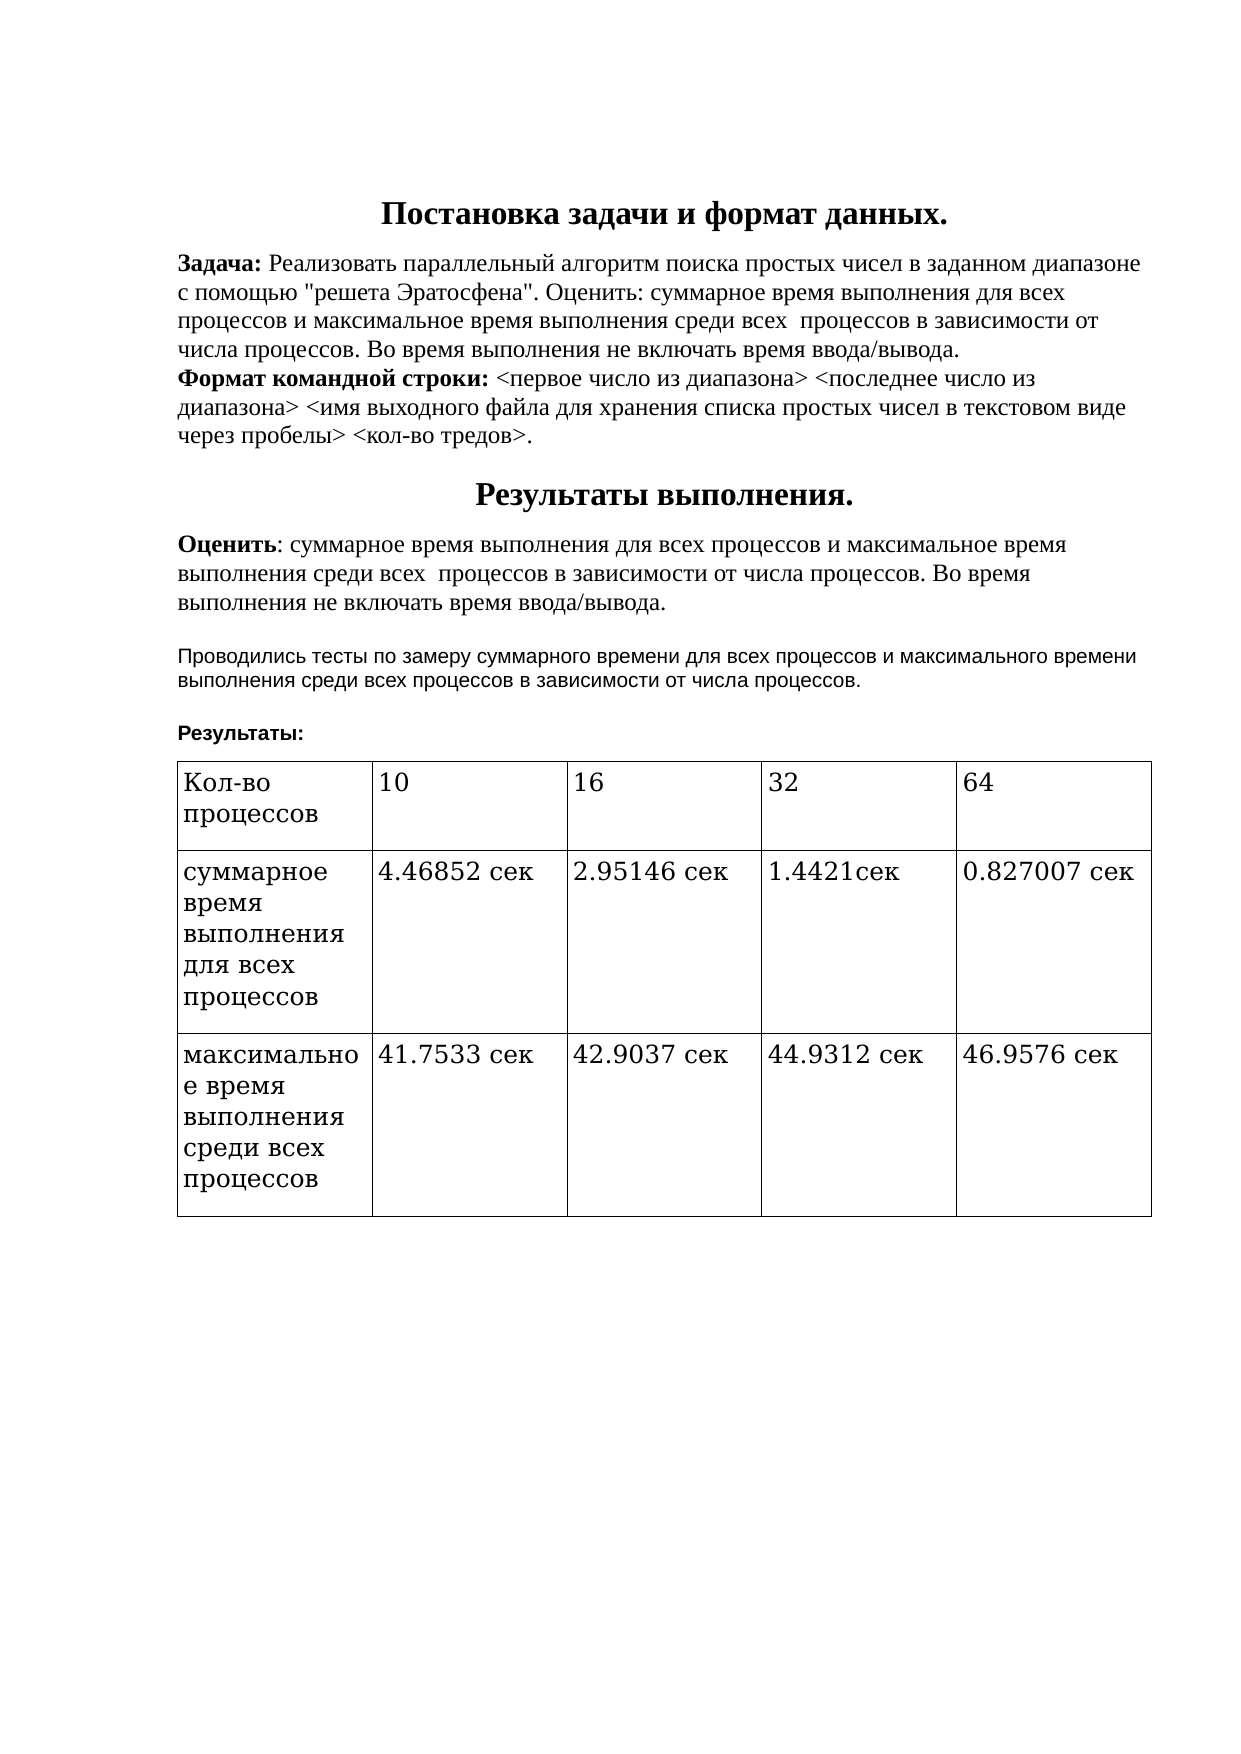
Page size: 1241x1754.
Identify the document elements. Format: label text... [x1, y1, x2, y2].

subtitle Постановка задачи и формат данных. [177, 193, 1152, 231]
table_cell 0.827007 сек [957, 851, 1151, 1033]
table_cell 42.9037 сек [568, 1034, 761, 1216]
table_cell суммарное время выполнения для всех процессов [178, 851, 372, 1033]
table_cell 44.9312 сек [762, 1034, 956, 1216]
table_cell максимальное время выполнения среди всех процессов [178, 1034, 372, 1216]
text Проводились тесты по замеру суммарного времени для всех процессов и максимального времени выполнения среди всех процессов в зависимости от числа процессов. [177, 644, 1152, 692]
table_header Кол-во процессов [178, 762, 372, 850]
text Задача: Реализовать параллельный алгоритм поиска простых чисел в заданном диапазоне с помощью "решета Эратосфена". Оценить: суммарное время выполнения для всех процессов и максимальное время выполнения среди всех процессов в зависимости от числа процессов. Во время выполнения не включать время ввода/вывода. [177, 248, 1152, 363]
table_cell 41.7533 сек [373, 1034, 567, 1216]
table_header 16 [568, 762, 761, 850]
table_header 10 [373, 762, 567, 850]
table_cell 46.9576 сек [957, 1034, 1151, 1216]
table_header 32 [762, 762, 956, 850]
subtitle Результаты выполнения. [177, 474, 1152, 513]
text Оценить: суммарное время выполнения для всех процессов и максимальное время выполнения среди всех процессов в зависимости от числа процессов. Во время выполнения не включать время ввода/вывода. [177, 529, 1152, 616]
text Формат командной строки: <первое число из диапазона> <последнее число из диапазона> <имя выходного файла для хранения списка простых чисел в текстовом виде через пробелы> <кол-во тредов>. [177, 363, 1152, 449]
table_cell 4.46852 сек [373, 851, 567, 1033]
table_cell 1.4421сек [762, 851, 956, 1033]
table_header 64 [957, 762, 1151, 850]
table_cell 2.95146 сек [568, 851, 761, 1033]
subtitle Результаты: [177, 720, 1152, 744]
